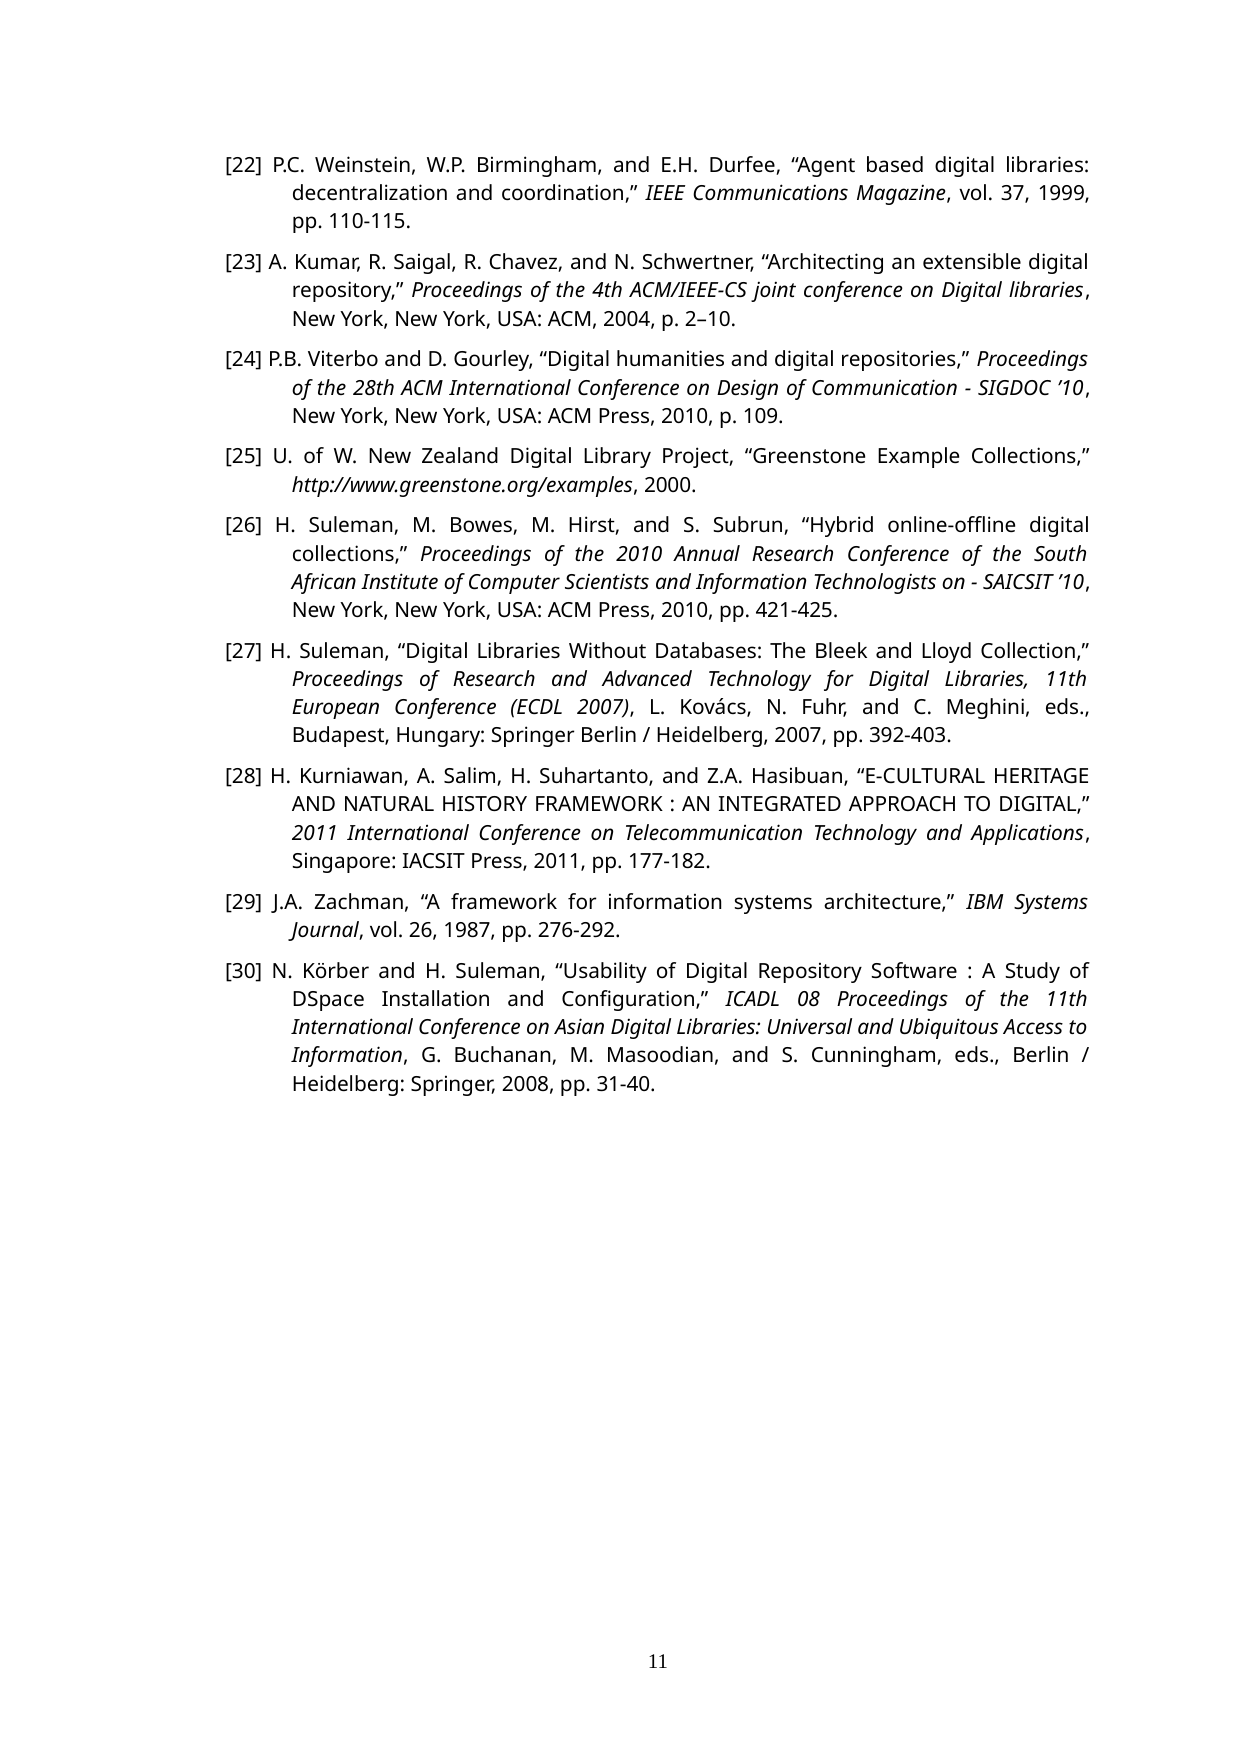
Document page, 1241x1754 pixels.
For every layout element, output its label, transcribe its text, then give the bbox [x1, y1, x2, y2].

text [27] H. Suleman, “Digital Libraries Without Databases: The Bleek and Lloyd Collection,” Proceedings of Research and Advanced Technology for Digital Libraries, 11th European Conference (ECDL 2007), L. Kovács, N. Fuhr, and C. Meghini, eds., Budapest, Hungary: Springer Berlin / Heidelberg, 2007, pp. 392-403. [225, 636, 1090, 749]
text [26] H. Suleman, M. Bowes, M. Hirst, and S. Subrun, “Hybrid online-offline digital collections,” Proceedings of the 2010 Annual Research Conference of the South African Institute of Computer Scientists and Information Technologists on - SAICSIT ’10, New York, New York, USA: ACM Press, 2010, pp. 421-425. [225, 511, 1090, 623]
text [30] N. Körber and H. Suleman, “Usability of Digital Repository Software : A Study of DSpace Installation and Configuration,” ICADL 08 Proceedings of the 11th International Conference on Asian Digital Libraries: Universal and Ubiquitous Access to Information, G. Buchanan, M. Masoodian, and S. Cunningham, eds., Berlin / Heidelberg: Springer, 2008, pp. 31-40. [225, 956, 1090, 1097]
text [25] U. of W. New Zealand Digital Library Project, “Greenstone Example Collections,” http://www.greenstone.org/examples, 2000. [225, 442, 1090, 498]
text [24] P.B. Viterbo and D. Gourley, “Digital humanities and digital repositories,” Proceedings of the 28th ACM International Conference on Design of Communication - SIGDOC ’10, New York, New York, USA: ACM Press, 2010, p. 109. [225, 344, 1090, 429]
text [22] P.C. Weinstein, W.P. Birmingham, and E.H. Durfee, “Agent based digital libraries: decentralization and coordination,” IEEE Communications Magazine, vol. 37, 1999, pp. 110-115. [225, 150, 1090, 235]
text [28] H. Kurniawan, A. Salim, H. Suhartanto, and Z.A. Hasibuan, “E-CULTURAL HERITAGE AND NATURAL HISTORY FRAMEWORK : AN INTEGRATED APPROACH TO DIGITAL,” 2011 International Conference on Telecommunication Technology and Applications, Singapore: IACSIT Press, 2011, pp. 177-182. [225, 761, 1090, 874]
text [29] J.A. Zachman, “A framework for information systems architecture,” IBM Systems Journal, vol. 26, 1987, pp. 276-292. [225, 887, 1090, 943]
text [23] A. Kumar, R. Saigal, R. Chavez, and N. Schwertner, “Architecting an extensible digital repository,” Proceedings of the 4th ACM/IEEE-CS joint conference on Digital libraries, New York, New York, USA: ACM, 2004, p. 2–10. [225, 247, 1090, 332]
